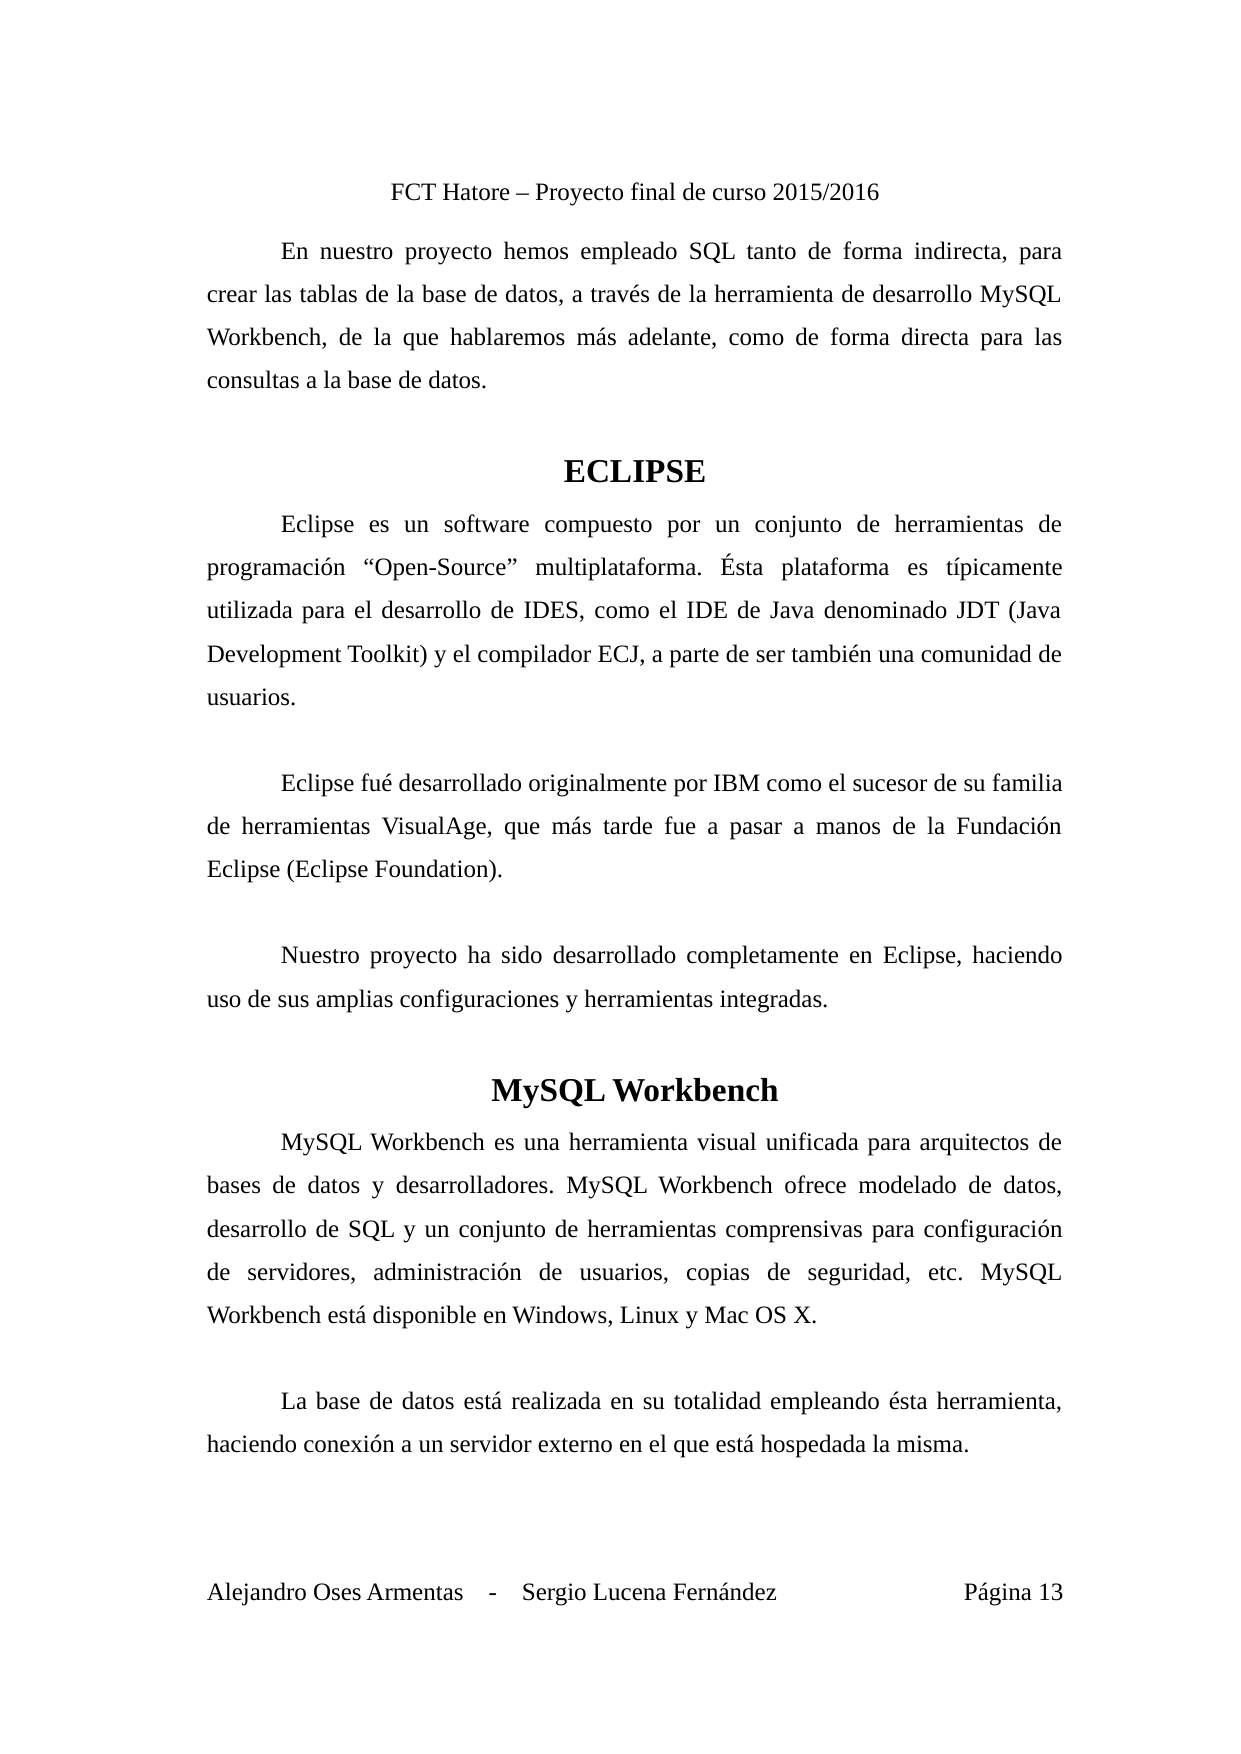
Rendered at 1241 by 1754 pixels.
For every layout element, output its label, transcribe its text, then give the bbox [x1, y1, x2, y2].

text ECLIPSE [207, 452, 1063, 490]
text MySQL Workbench [207, 1070, 1063, 1108]
text En nuestro proyecto hemos empleado SQL tanto de forma indirecta, para crear las tablas de la base de datos, a través de la herramienta de desarrollo MySQL Workbench, de la que hablaremos más adelante, como de forma directa para las consultas a la base de datos. [207, 236, 1063, 394]
text MySQL Workbench es una herramienta visual unificada para arquitectos de bases de datos y desarrolladores. MySQL Workbench ofrece modelado de datos, desarrollo de SQL y un conjunto de herramientas comprensivas para configuración de servidores, administración de usuarios, copias de seguridad, etc. MySQL Workbench está disponible en Windows, Linux y Mac OS X. [207, 1127, 1063, 1329]
text Nuestro proyecto ha sido desarrollado completamente en Eclipse, haciendo uso de sus amplias configuraciones y herramientas integradas. [207, 941, 1063, 1012]
text Eclipse es un software compuesto por un conjunto de herramientas de programación “Open-Source” multiplataforma. Ésta plataforma es típicamente utilizada para el desarrollo de IDES, como el IDE de Java denominado JDT (Java Development Toolkit) y el compilador ECJ, a parte de ser también una comunidad de usuarios. [207, 509, 1063, 711]
text Eclipse fué desarrollado originalmente por IBM como el sucesor de su familia de herramientas VisualAge, que más tarde fue a pasar a manos de la Fundación Eclipse (Eclipse Foundation). [207, 768, 1063, 883]
text La base de datos está realizada en su totalidad empleando ésta herramienta, haciendo conexión a un servidor externo en el que está hospedada la misma. [207, 1386, 1063, 1458]
